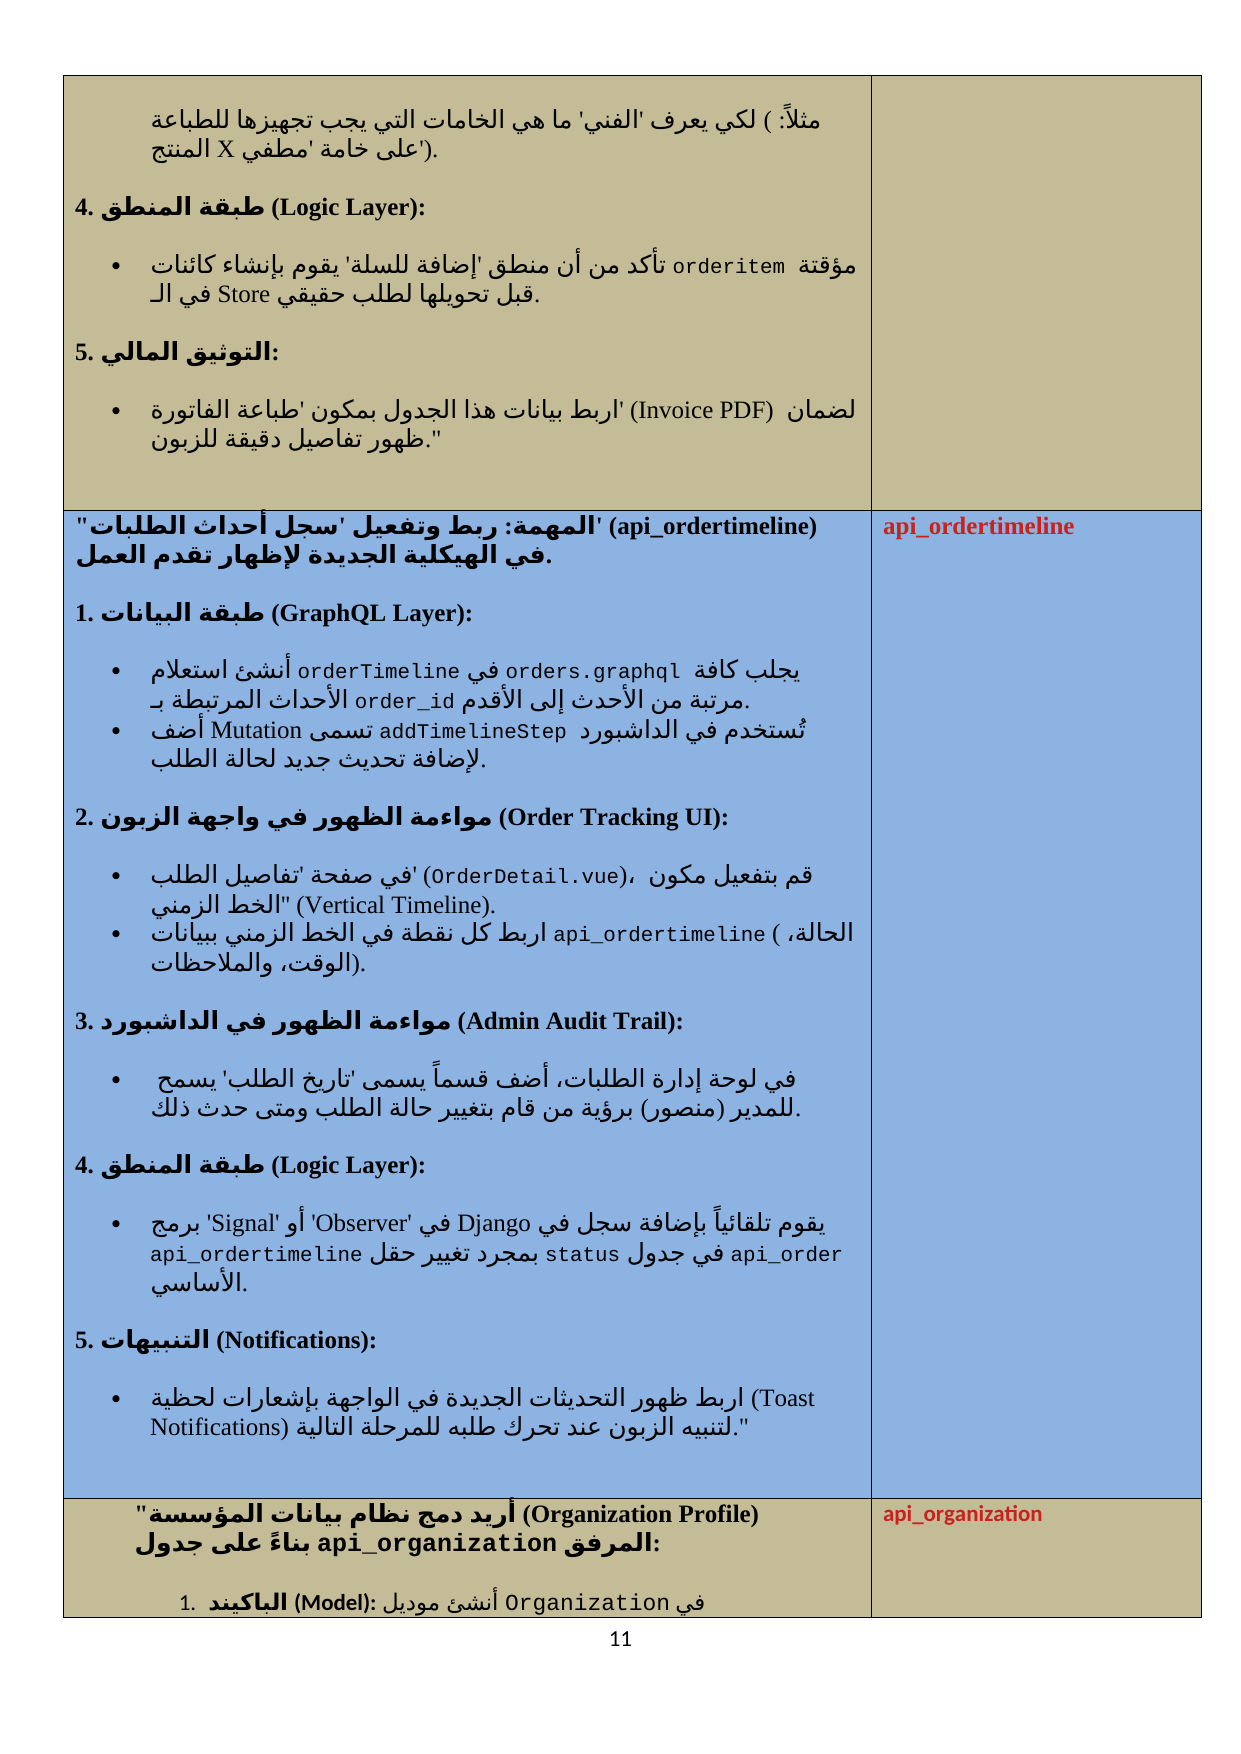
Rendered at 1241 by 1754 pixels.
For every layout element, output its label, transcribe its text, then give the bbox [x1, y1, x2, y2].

table_cell "أريد دمج نظام بيانات المؤسسة (Organization Profile) بناءً على جدول api_organization المرفق: الباكيند (Model): أنشئ موديل Organization في api/models/. تأكد من دقة حقول الإحداثيات (latitude, longitude) واستخدم db_table = 'api_organization'. أضف القيد الذي يضمن وجود منظمة نشطة واحدة فقط. المهاجرة (Migration): أنشئ ملف المهاجرة وقم بعمل --fake للربط بجدول MySQL الموجود مسبقاً. التحويل (Serializer): أنشئ OrganizationSerializer وتأكد من معالجة حقل اللوجو لإعادة رابط الصورة بشكل صحيح. المخطط (GraphQL Schema): أضف OrganizationType وقم بإنشاء Query يعيد بيانات المؤسسة النشطة حالياً. الفرونت ايند (Vue 3 & Apollo): > - أنشئ استعلام Apollo لجلب بيانات المؤسسة (الاسم، اللوجو، الهواتف). قم بربط هذه البيانات بمكونات الـ Navbar والـ Footer في واجهة Vue 3. تأكد من دعم عرض البيانات بناءً على اللغة المختارة (ar/en). التوافق: راجع ملف repomix-output.xml للتأكد من أن أسماء الحقول في الفرونت ايند تتبع أسلوب المشروع الحالي (مثل استخدام camelCase في الاستعلامات)." [64, 1499, 871, 1617]
table_cell api_ordertimeline [872, 511, 1201, 1498]
table_cell "المهمة: ربط وتفعيل 'سجل أحداث الطلبات' (api_ordertimeline) في الهيكلية الجديدة لإظهار تقدم العمل. 1. طبقة البيانات (GraphQL Layer): أنشئ استعلام orderTimeline في orders.graphql يجلب كافة الأحداث المرتبطة بـ order_id مرتبة من الأحدث إلى الأقدم. أضف Mutation تسمى addTimelineStep تُستخدم في الداشبورد لإضافة تحديث جديد لحالة الطلب. 2. مواءمة الظهور في واجهة الزبون (Order Tracking UI): في صفحة 'تفاصيل الطلب' (OrderDetail.vue)، قم بتفعيل مكون 'الخط الزمني' (Vertical Timeline). اربط كل نقطة في الخط الزمني ببيانات api_ordertimeline (الحالة، الوقت، والملاحظات). 3. مواءمة الظهور في الداشبورد (Admin Audit Trail): في لوحة إدارة الطلبات، أضف قسماً يسمى 'تاريخ الطلب' يسمح للمدير (منصور) برؤية من قام بتغيير حالة الطلب ومتى حدث ذلك. 4. طبقة المنطق (Logic Layer): برمج 'Signal' أو 'Observer' في Django يقوم تلقائياً بإضافة سجل في api_ordertimeline بمجرد تغيير حقل status في جدول api_order الأساسي. 5. التنبيهات (Notifications): اربط ظهور التحديثات الجديدة في الواجهة بإشعارات لحظية (Toast Notifications) لتنبيه الزبون عند تحرك طلبه للمرحلة التالية." [64, 511, 871, 1498]
table_cell "المهمة: ربط وتفعيل 'عناصر الطلب' (api_orderitem) لضمان ظهور تفاصيل المشتريات بدقة في الواجهتين. 1. طبقة البيانات (GraphQL Layer): قم بتحديث استعلام orderDetail في orders.graphql ليشمل مصفوفة items. يجب أن يسحب الاستعلام من api_orderitem: (اسم المنتج، اسم الخامة material_id من جدول المواد، الكمية، وسعر الوحدة). 2. مواءمة الظهور في واجهة الزبون (Order Detail Visibility): في صفحة 'تفاصيل الطلب' (OrderDetail.vue)، قم ببناء جدول يعرض العناصر المشتراة. تأكد من إظهار 'نوع الخامة' المختار بجانب كل منتج، لأن هذا ما يهمه الزبون في VinylArt. 3. مواءمة الظهور في الداشبورد (Production View): في لوحة إدارة الطلبات للمدير، يجب أن تظهر قائمة العناصر بوضوح لكي يعرف 'الفني' ما هي الخامات التي يجب تجهيزها للطباعة (مثلاً: المنتج X على خامة 'مطفي'). 4. طبقة المنطق (Logic Layer): تأكد من أن منطق 'إضافة للسلة' يقوم بإنشاء كائنات orderitem مؤقتة في الـ Store قبل تحويلها لطلب حقيقي. 5. التوثيق المالي: اربط بيانات هذا الجدول بمكون 'طباعة الفاتورة' (Invoice PDF) لضمان ظهور تفاصيل دقيقة للزبون." [64, 76, 871, 510]
table_cell api_organization [872, 1499, 1201, 1617]
table_cell [872, 76, 1201, 510]
